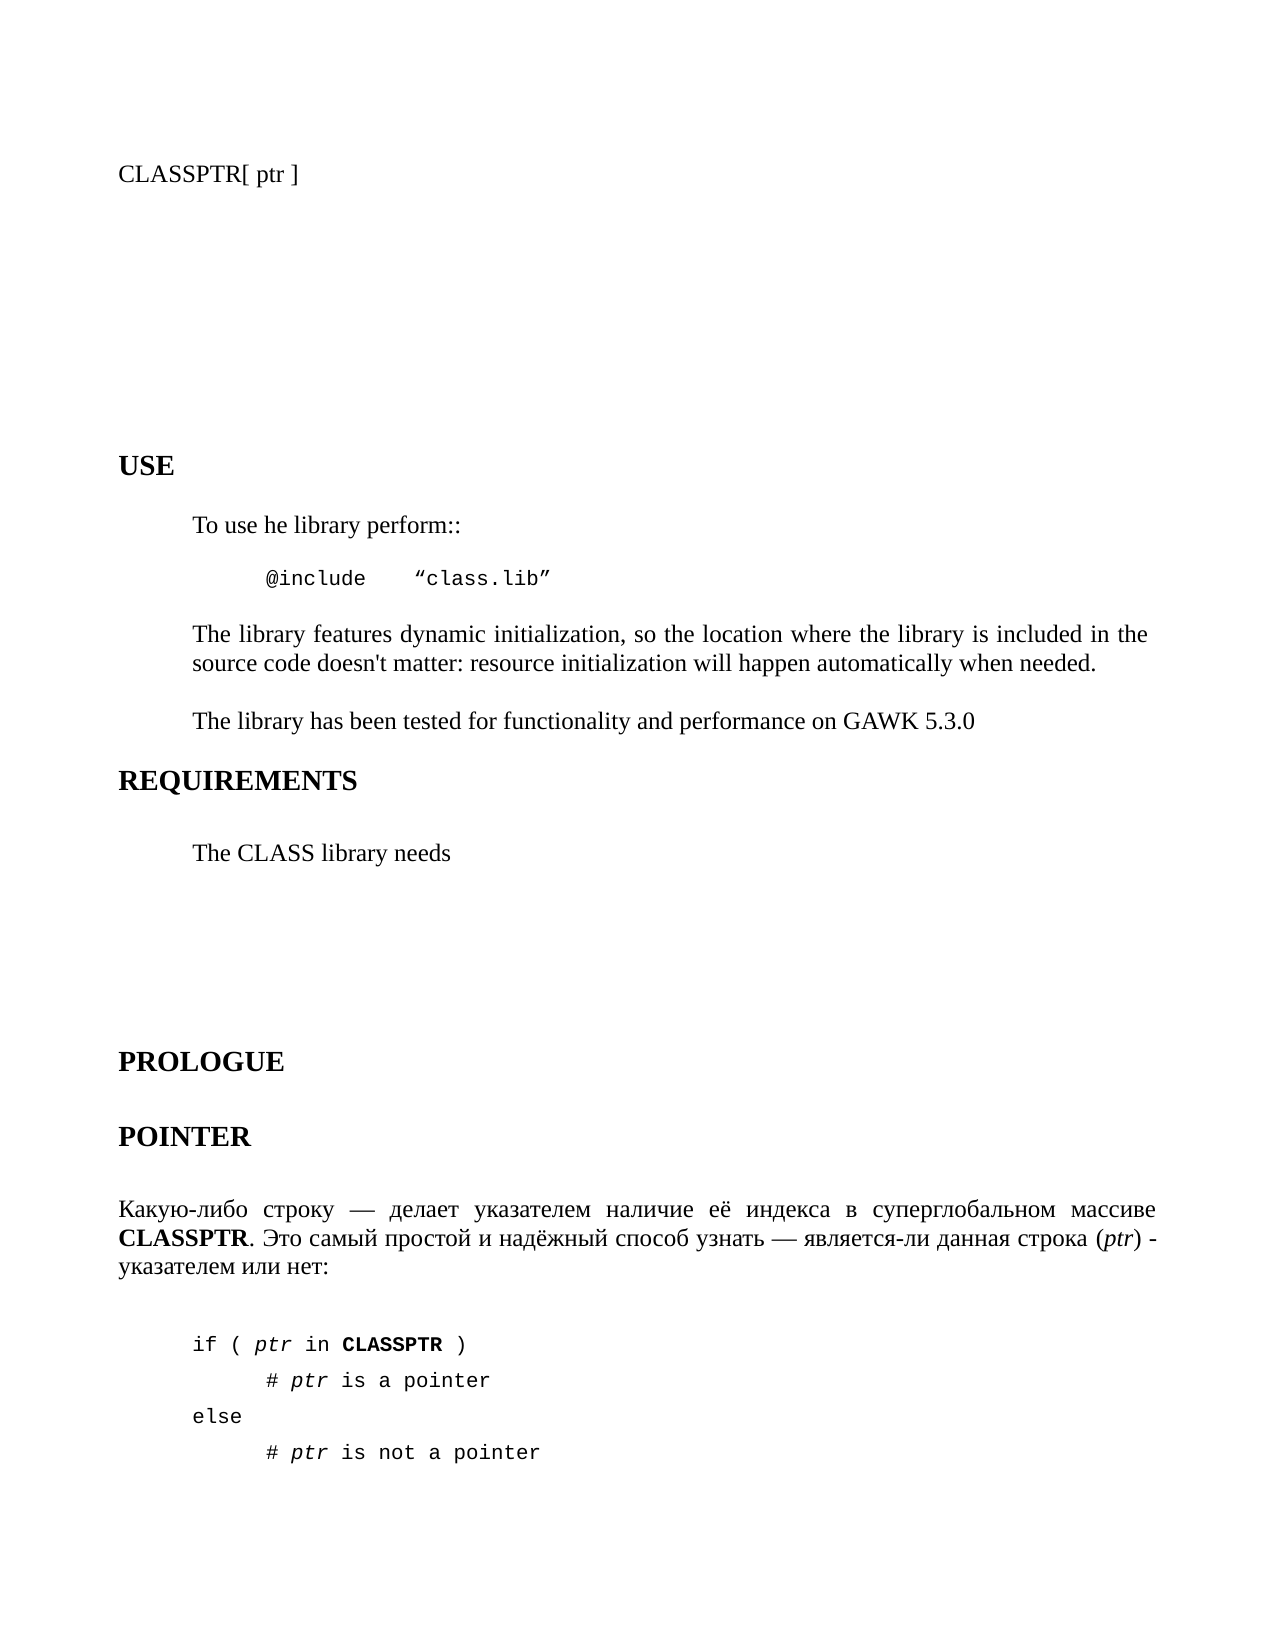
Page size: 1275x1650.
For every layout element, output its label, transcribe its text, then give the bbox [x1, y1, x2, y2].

text The library features dynamic initialization, so the location where the library is included in the source code doesn't matter: resource initialization will happen automatically when needed. [118, 619, 1157, 677]
text @include “class.lib” [118, 567, 1157, 591]
text Какую-либо строку — делает указателем наличие её индекса в суперглобальном массиве CLASSPTR. Это самый простой и надёжный способ узнать — является-ли данная строка (ptr) - указателем или нет: [118, 1194, 1157, 1280]
text # ptr is not a pointer [118, 1442, 1157, 1466]
text PROLOGUE [118, 1044, 1157, 1078]
text if ( ptr in CLASSPTR ) [118, 1334, 1157, 1357]
text REQUIREMENTS [118, 763, 1157, 797]
text USE [118, 448, 1157, 482]
text POINTER [118, 1119, 1157, 1153]
text # ptr is a pointer [118, 1370, 1157, 1394]
text else [118, 1406, 1157, 1430]
text The CLASS library needs [118, 838, 1157, 867]
text CLASSPTR[ ptr ] [118, 159, 1157, 188]
text To use he library perform:: [118, 510, 1157, 539]
text The library has been tested for functionality and performance on GAWK 5.3.0 [118, 706, 1157, 734]
